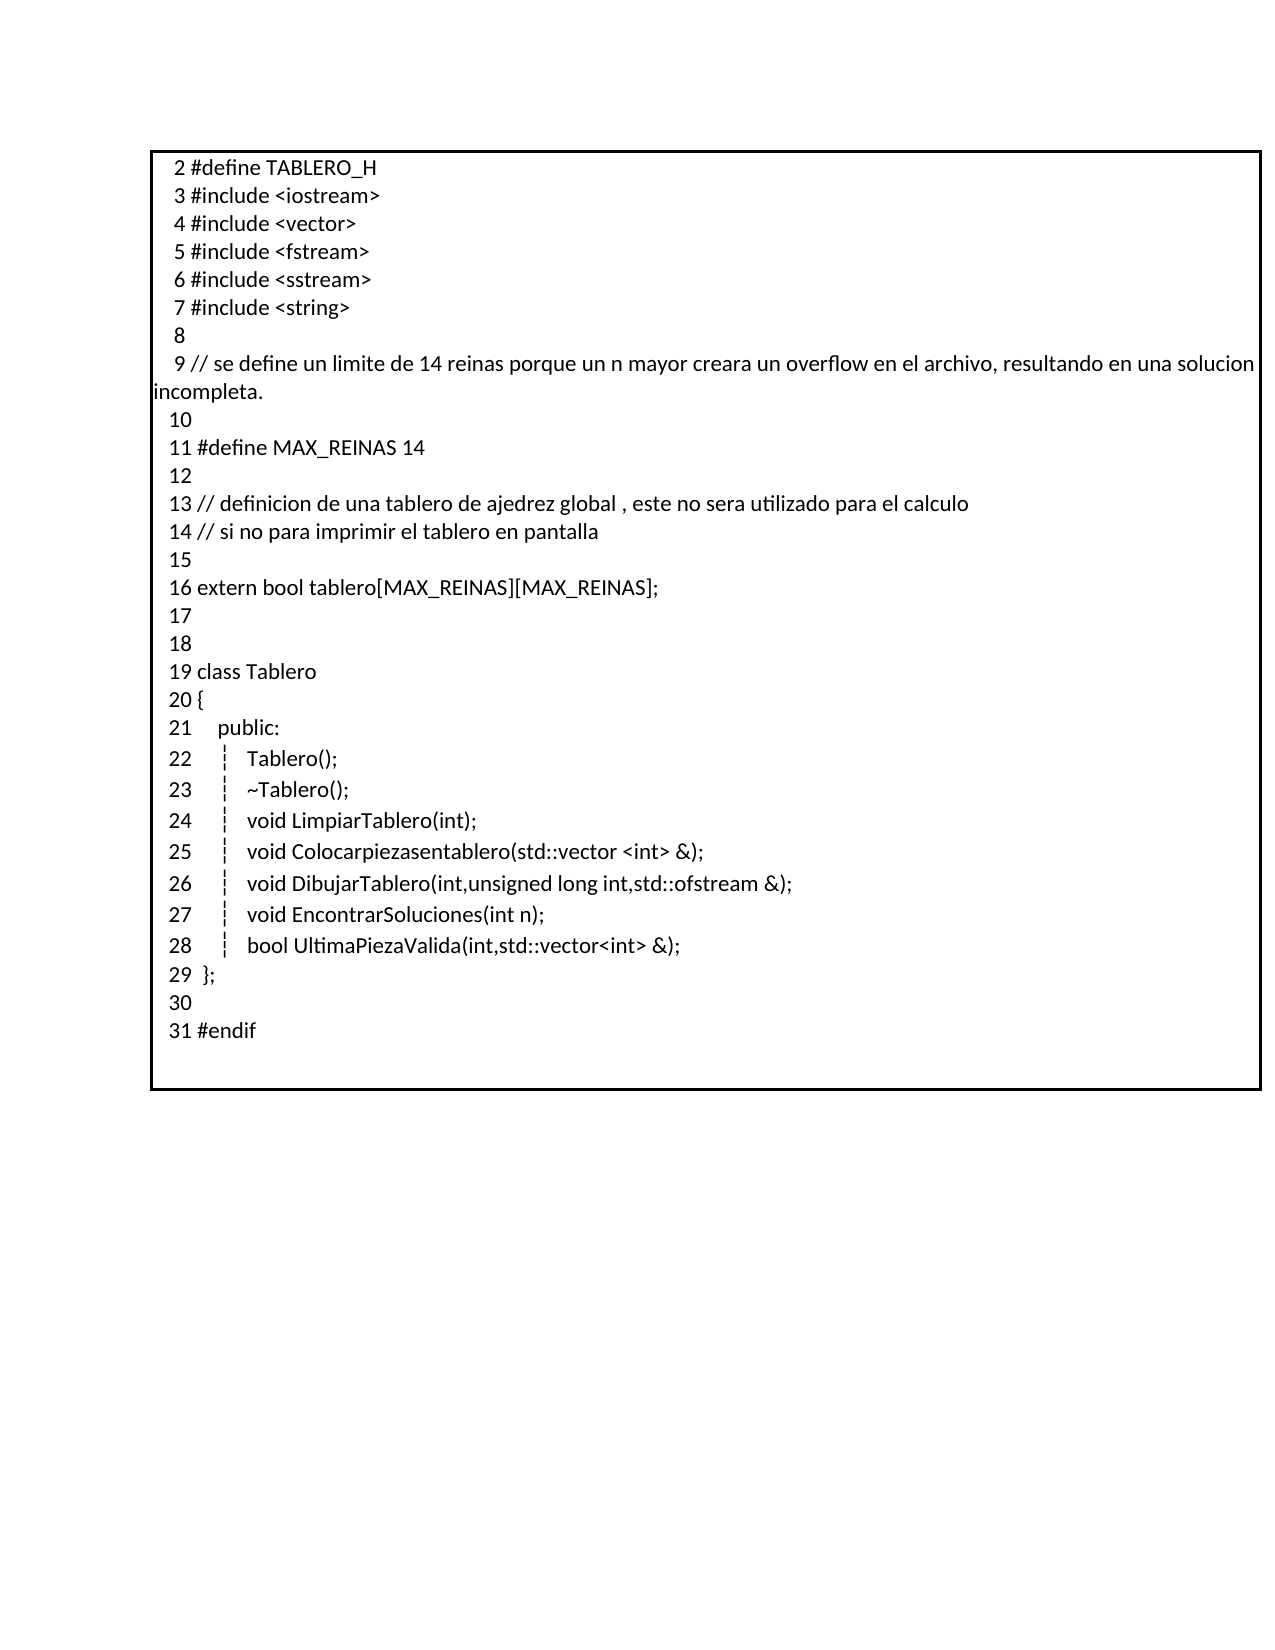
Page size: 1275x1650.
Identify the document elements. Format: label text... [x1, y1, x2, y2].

text 29 }; [153, 960, 1259, 988]
text 22 ┆ Tablero(); [153, 741, 1259, 773]
text 31 #endif [153, 1016, 1259, 1044]
text 25 ┆ void Colocarpiezasentablero(std::vector <int> &); [153, 835, 1259, 866]
text 18 [153, 629, 1259, 657]
text 26 ┆ void DibujarTablero(int,unsigned long int,std::ofstream &); [153, 866, 1259, 898]
text 3 #include <iostream> [153, 181, 1259, 209]
text 11 #define MAX_REINAS 14 [153, 433, 1259, 461]
text 4 #include <vector> [153, 209, 1259, 237]
text 21 public: [153, 713, 1259, 741]
text 15 [153, 545, 1259, 573]
text 5 #include <fstream> [153, 237, 1259, 265]
text 20 { [153, 685, 1259, 713]
text 10 [153, 405, 1259, 433]
text 16 extern bool tablero[MAX_REINAS][MAX_REINAS]; [153, 573, 1259, 601]
text 13 // definicion de una tablero de ajedrez global , este no sera utilizado para el calculo [153, 489, 1259, 517]
text 9 // se define un limite de 14 reinas porque un n mayor creara un overflow en el archivo, resultando en una solucion incompleta. [153, 349, 1259, 405]
text 8 [153, 321, 1259, 349]
text 2 #define TABLERO_H [153, 153, 1259, 181]
text 7 #include <string> [153, 293, 1259, 321]
text 12 [153, 461, 1259, 489]
text 24 ┆ void LimpiarTablero(int); [153, 804, 1259, 835]
text 19 class Tablero [153, 657, 1259, 685]
text 28 ┆ bool UltimaPiezaValida(int,std::vector<int> &); [153, 929, 1259, 960]
text 14 // si no para imprimir el tablero en pantalla [153, 517, 1259, 545]
text 30 [153, 988, 1259, 1016]
text 6 #include <sstream> [153, 265, 1259, 293]
text 27 ┆ void EncontrarSoluciones(int n); [153, 898, 1259, 929]
text 17 [153, 601, 1259, 629]
text 23 ┆ ~Tablero(); [153, 773, 1259, 804]
